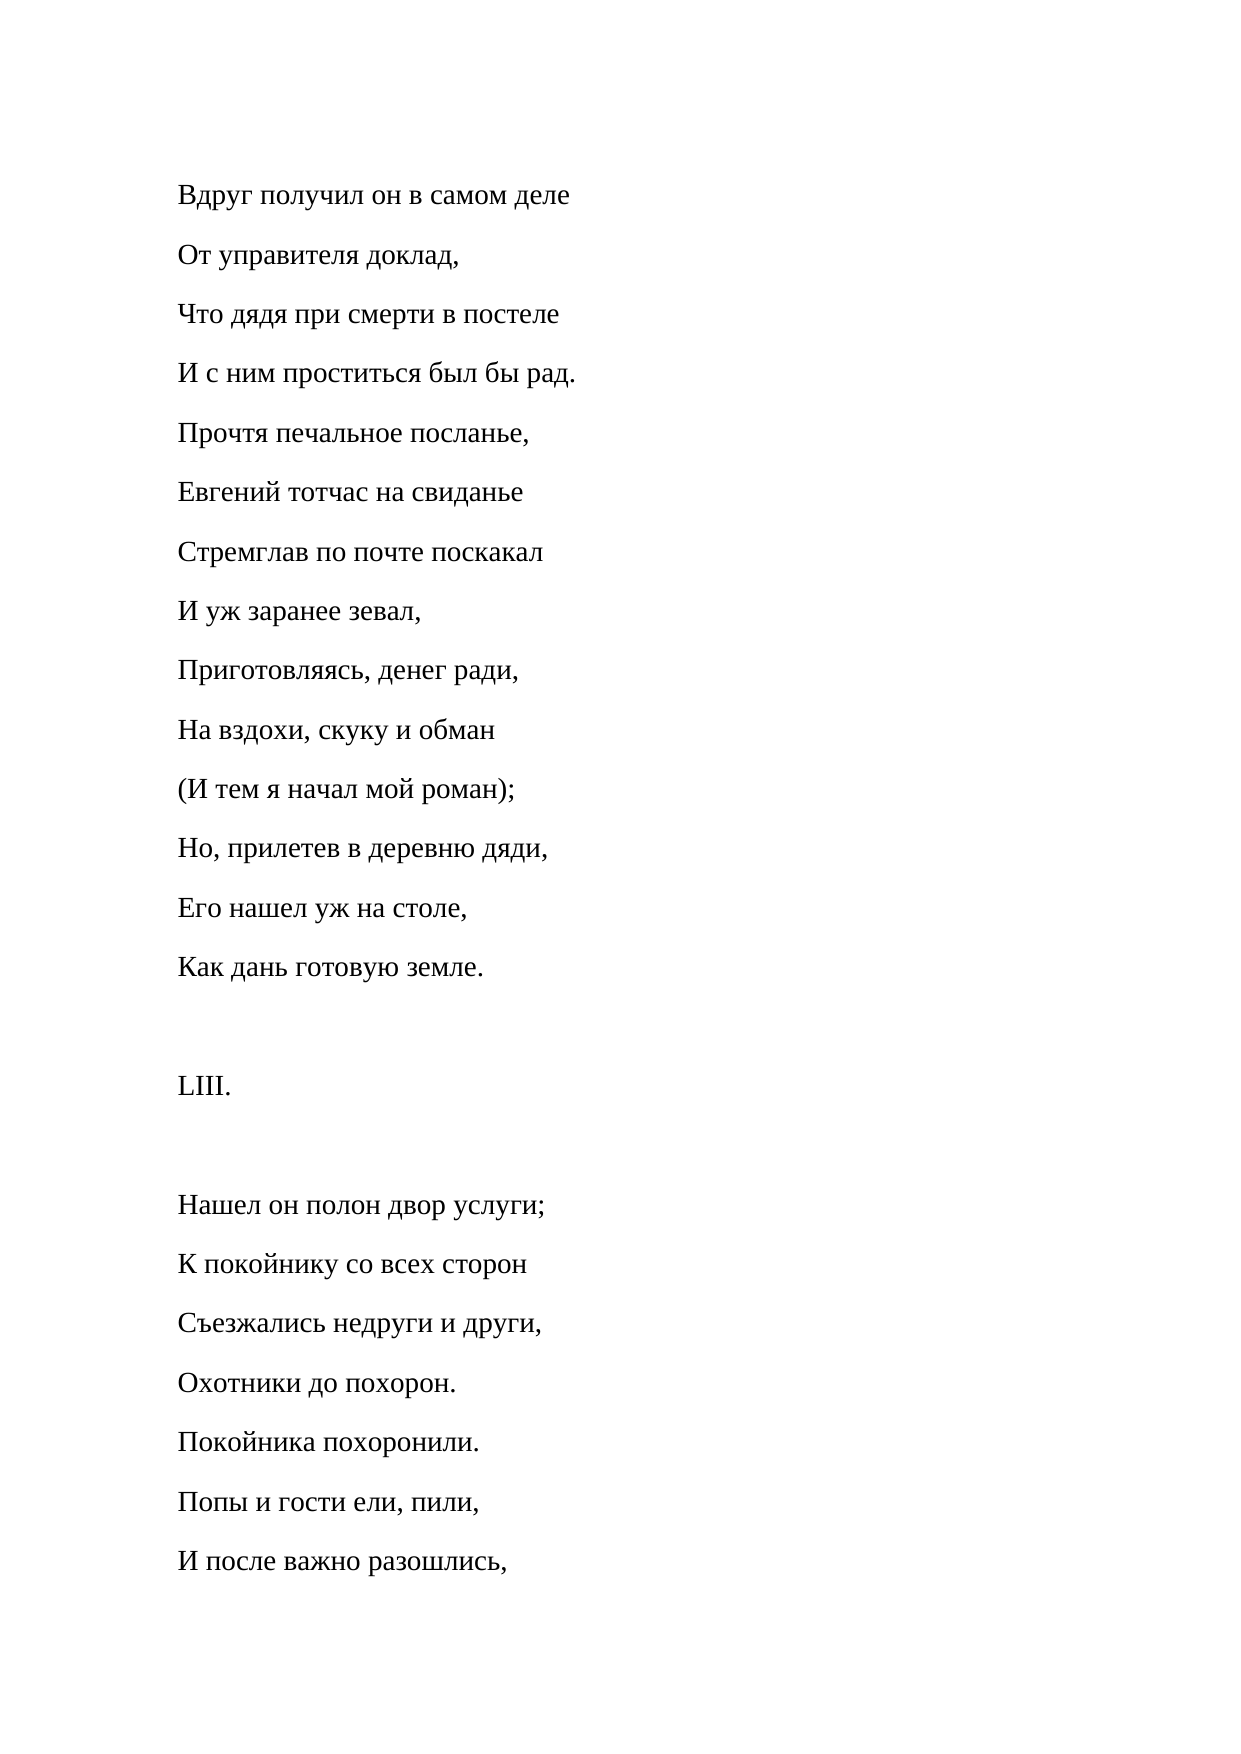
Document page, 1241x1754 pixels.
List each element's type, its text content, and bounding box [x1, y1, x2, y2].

text Съезжались недруги и други, [177, 1306, 1152, 1339]
text Прочтя печальное посланье, [177, 415, 1152, 448]
text И после важно разошлись, [177, 1543, 1152, 1577]
text Нашел он полон двор услуги; [177, 1187, 1152, 1220]
text Но, прилетев в деревню дяди, [177, 831, 1152, 864]
text Попы и гости ели, пили, [177, 1484, 1152, 1517]
text Евгений тотчас на свиданье [177, 474, 1152, 508]
text Его нашел уж на столе, [177, 890, 1152, 923]
text И уж заранее зевал, [177, 593, 1152, 627]
text К покойнику со всех сторон [177, 1246, 1152, 1280]
text Стремглав по почте поскакал [177, 534, 1152, 567]
text Охотники до похорон. [177, 1365, 1152, 1398]
text И с ним проститься был бы рад. [177, 356, 1152, 389]
text Приготовляясь, денег ради, [177, 652, 1152, 686]
text Вдруг получил он в самом деле [177, 177, 1152, 211]
text (И тем я начал мой роман); [177, 771, 1152, 805]
text От управителя доклад, [177, 237, 1152, 270]
text LIII. [177, 1068, 1152, 1102]
text Покойника похоронили. [177, 1424, 1152, 1458]
text Что дядя при смерти в постеле [177, 296, 1152, 330]
text На вздохи, скуку и обман [177, 712, 1152, 745]
text Как дань готовую земле. [177, 949, 1152, 983]
